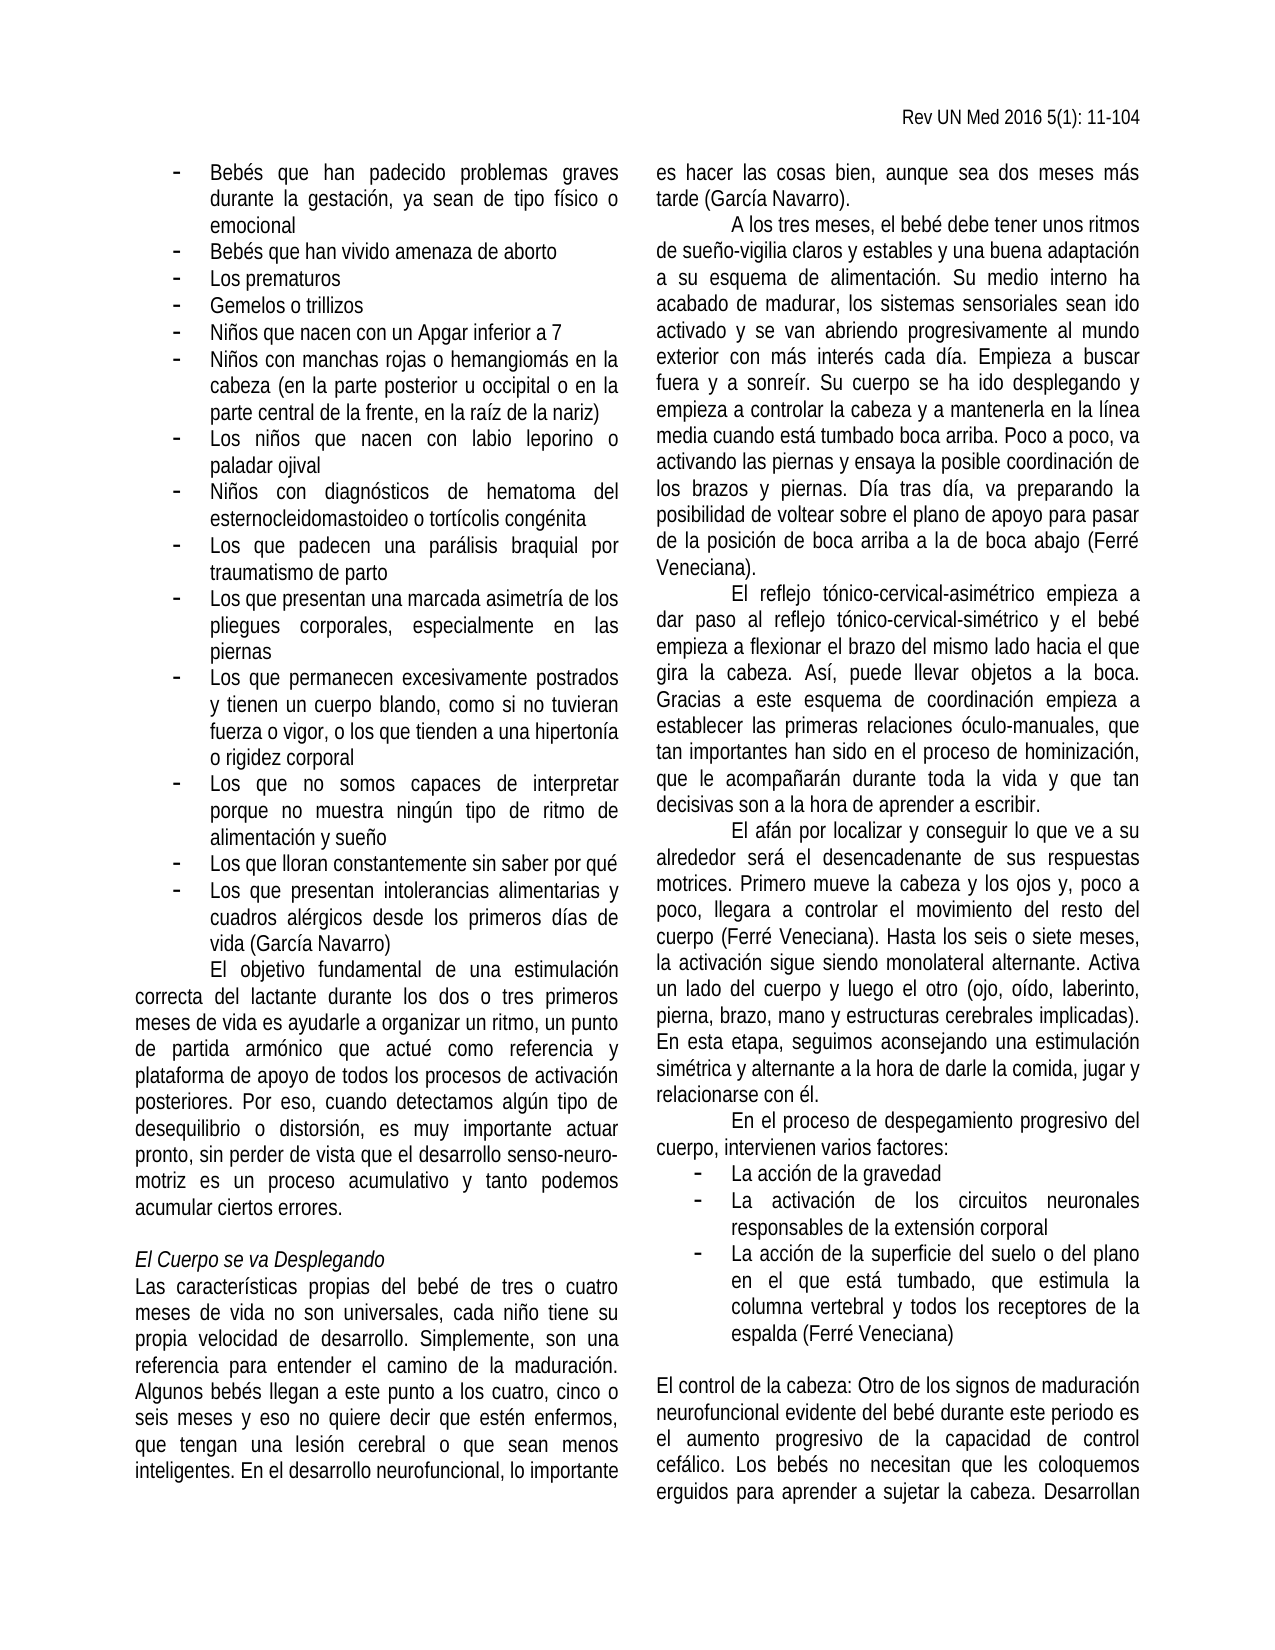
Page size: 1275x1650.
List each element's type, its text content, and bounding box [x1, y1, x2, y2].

list Bebés que han padecido problemas graves durante la gestación, ya sean de tipo físico o emocional [172, 158, 619, 238]
list Los prematuros [172, 265, 619, 292]
list Niños con diagnósticos de hematoma del esternocleidomastoideo o tortícolis congénita [172, 478, 619, 532]
text A los tres meses, el bebé debe tener unos ritmos de sueño-vigilia claros y estables y una buena adaptación a su esquema de alimentación. Su medio interno ha acabado de madurar, los sistemas sensoriales sean ido activado y se van abriendo progresivamente al mundo exterior con más interés cada día. Empieza a buscar fuera y a sonreír. Su cuerpo se ha ido desplegando y empieza a controlar la cabeza y a mantenerla en la línea media cuando está tumbado boca arriba. Poco a poco, va activando las piernas y ensaya la posible coordinación de los brazos y piernas. Día tras día, va preparando la posibilidad de voltear sobre el plano de apoyo para pasar de la posición de boca arriba a la de boca abajo (Ferré Veneciana). [656, 211, 1140, 580]
list Los que padecen una parálisis braquial por traumatismo de parto [172, 532, 619, 585]
list Los que presentan una marcada asimetría de los pliegues corporales, especialmente en las piernas [172, 585, 619, 664]
list Los que no somos capaces de interpretar porque no muestra ningún tipo de ritmo de alimentación y sueño [172, 770, 619, 850]
list Los que presentan intolerancias alimentarias y cuadros alérgicos desde los primeros días de vida (García Navarro) [172, 877, 619, 956]
text El objetivo fundamental de una estimulación correcta del lactante durante los dos o tres primeros meses de vida es ayudarle a organizar un ritmo, un punto de partida armónico que actué como referencia y plataforma de apoyo de todos los procesos de activación posteriores. Por eso, cuando detectamos algún tipo de desequilibrio o distorsión, es muy importante actuar pronto, sin perder de vista que el desarrollo senso-neuro-motriz es un proceso acumulativo y tanto podemos acumular ciertos errores. [135, 956, 619, 1220]
list Los que permanecen excesivamente postrados y tienen un cuerpo blando, como si no tuvieran fuerza o vigor, o los que tienden a una hipertonía o rigidez corporal [172, 664, 619, 770]
text El reflejo tónico-cervical-asimétrico empieza a dar paso al reflejo tónico-cervical-simétrico y el bebé empieza a flexionar el brazo del mismo lado hacia el que gira la cabeza. Así, puede llevar objetos a la boca. Gracias a este esquema de coordinación empieza a establecer las primeras relaciones óculo-manuales, que tan importantes han sido en el proceso de hominización, que le acompañarán durante toda la vida y que tan decisivas son a la hora de aprender a escribir. [656, 580, 1140, 817]
text Las características propias del bebé de tres o cuatro meses de vida no son universales, cada niño tiene su propia velocidad de desarrollo. Simplemente, son una referencia para entender el camino de la maduración. Algunos bebés llegan a este punto a los cuatro, cinco o seis meses y eso no quiere decir que estén enfermos, que tengan una lesión cerebral o que sean menos inteligentes. En el desarrollo neurofuncional, lo importante [135, 1273, 619, 1483]
text El afán por localizar y conseguir lo que ve a su alrededor será el desencadenante de sus respuestas motrices. Primero mueve la cabeza y los ojos y, poco a poco, llegara a controlar el movimiento del resto del cuerpo (Ferré Veneciana). Hasta los seis o siete meses, la activación sigue siendo monolateral alternante. Activa un lado del cuerpo y luego el otro (ojo, oído, laberinto, pierna, brazo, mano y estructuras cerebrales implicadas). En esta etapa, seguimos aconsejando una estimulación simétrica y alternante a la hora de darle la comida, jugar y relacionarse con él. [656, 817, 1140, 1107]
list Bebés que han vivido amenaza de aborto [172, 238, 619, 265]
list La acción de la gravedad [694, 1160, 1140, 1187]
list La activación de los circuitos neuronales responsables de la extensión corporal [694, 1187, 1140, 1240]
list Niños con manchas rojas o hemangiomás en la cabeza (en la parte posterior u occipital o en la parte central de la frente, en la raíz de la nariz) [172, 346, 619, 425]
text El control de la cabeza: Otro de los signos de maduración neurofuncional evidente del bebé durante este periodo es el aumento progresivo de la capacidad de control cefálico. Los bebés no necesitan que les coloquemos erguidos para aprender a sujetar la cabeza. Desarrollan [656, 1372, 1140, 1504]
text El Cuerpo se va Desplegando [135, 1246, 619, 1273]
list Niños que nacen con un Apgar inferior a 7 [172, 319, 619, 346]
list La acción de la superficie del suelo o del plano en el que está tumbado, que estimula la columna vertebral y todos los receptores de la espalda (Ferré Veneciana) [694, 1240, 1140, 1346]
list Gemelos o trillizos [172, 292, 619, 319]
list Los que lloran constantemente sin saber por qué [172, 850, 619, 877]
list Los niños que nacen con labio leporino o paladar ojival [172, 425, 619, 478]
text es hacer las cosas bien, aunque sea dos meses más tarde (García Navarro). [656, 158, 1140, 211]
text En el proceso de despegamiento progresivo del cuerpo, intervienen varios factores: [656, 1107, 1140, 1160]
